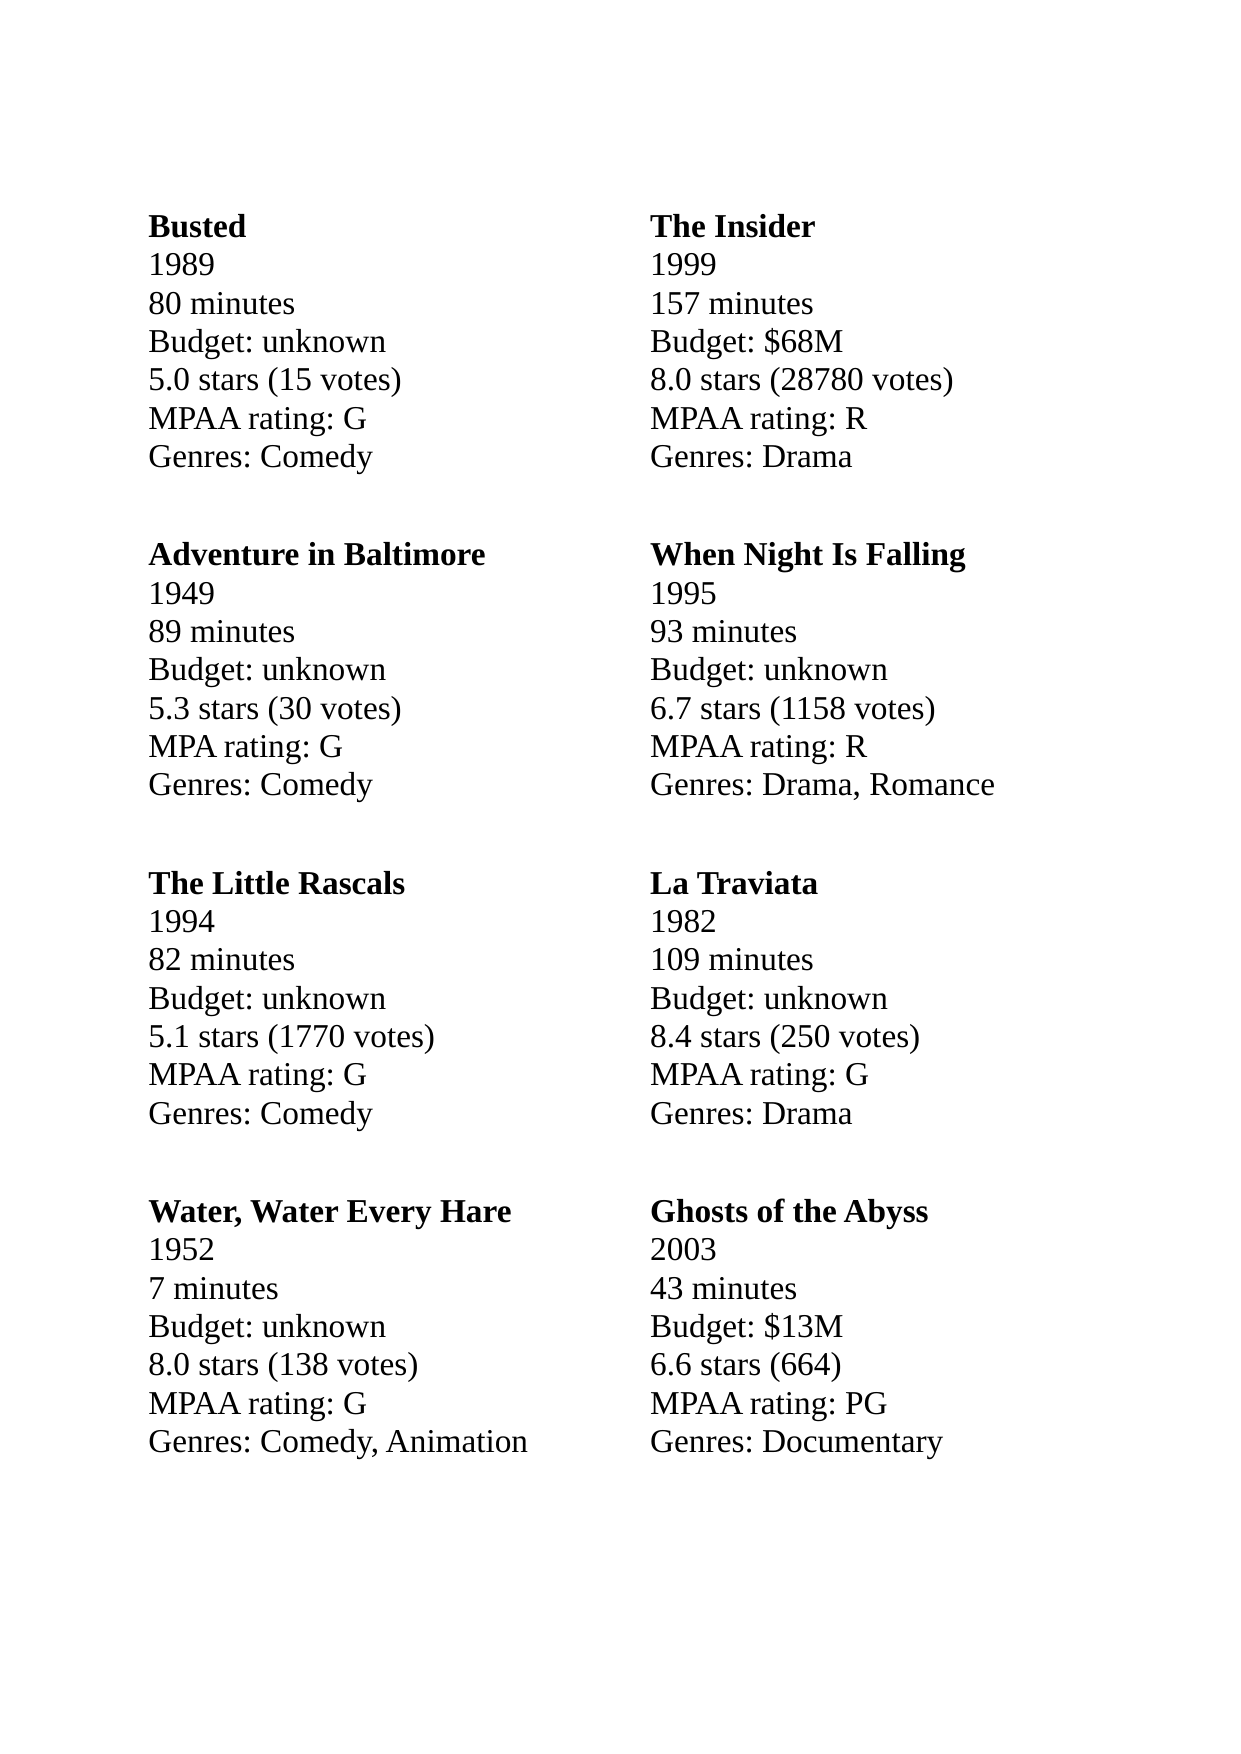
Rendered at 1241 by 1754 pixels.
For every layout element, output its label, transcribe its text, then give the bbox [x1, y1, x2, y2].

table_cell La Traviata 1982 109 minutes Budget: unknown 8.4 stars (250 votes) MPAA rating: G Genres: Drama [620, 833, 1122, 1161]
table_header The Insider 1999 157 minutes Budget: $68M 8.0 stars (28780 votes) MPAA rating: R Genres: Drama [620, 176, 1122, 505]
table_cell Adventure in Baltimore 1949 89 minutes Budget: unknown 5.3 stars (30 votes) MPA rating: G Genres: Comedy [118, 505, 620, 833]
table_cell Ghosts of the Abyss 2003 43 minutes Budget: $13M 6.6 stars (664) MPAA rating: PG Genres: Documentary [620, 1161, 1122, 1490]
table_header Busted 1989 80 minutes Budget: unknown 5.0 stars (15 votes) MPAA rating: G Genres: Comedy [118, 176, 620, 505]
table_cell The Little Rascals 1994 82 minutes Budget: unknown 5.1 stars (1770 votes) MPAA rating: G Genres: Comedy [118, 833, 620, 1161]
table_cell Water, Water Every Hare 1952 7 minutes Budget: unknown 8.0 stars (138 votes) MPAA rating: G Genres: Comedy, Animation [118, 1161, 620, 1490]
table_cell When Night Is Falling 1995 93 minutes Budget: unknown 6.7 stars (1158 votes) MPAA rating: R Genres: Drama, Romance [620, 505, 1122, 833]
